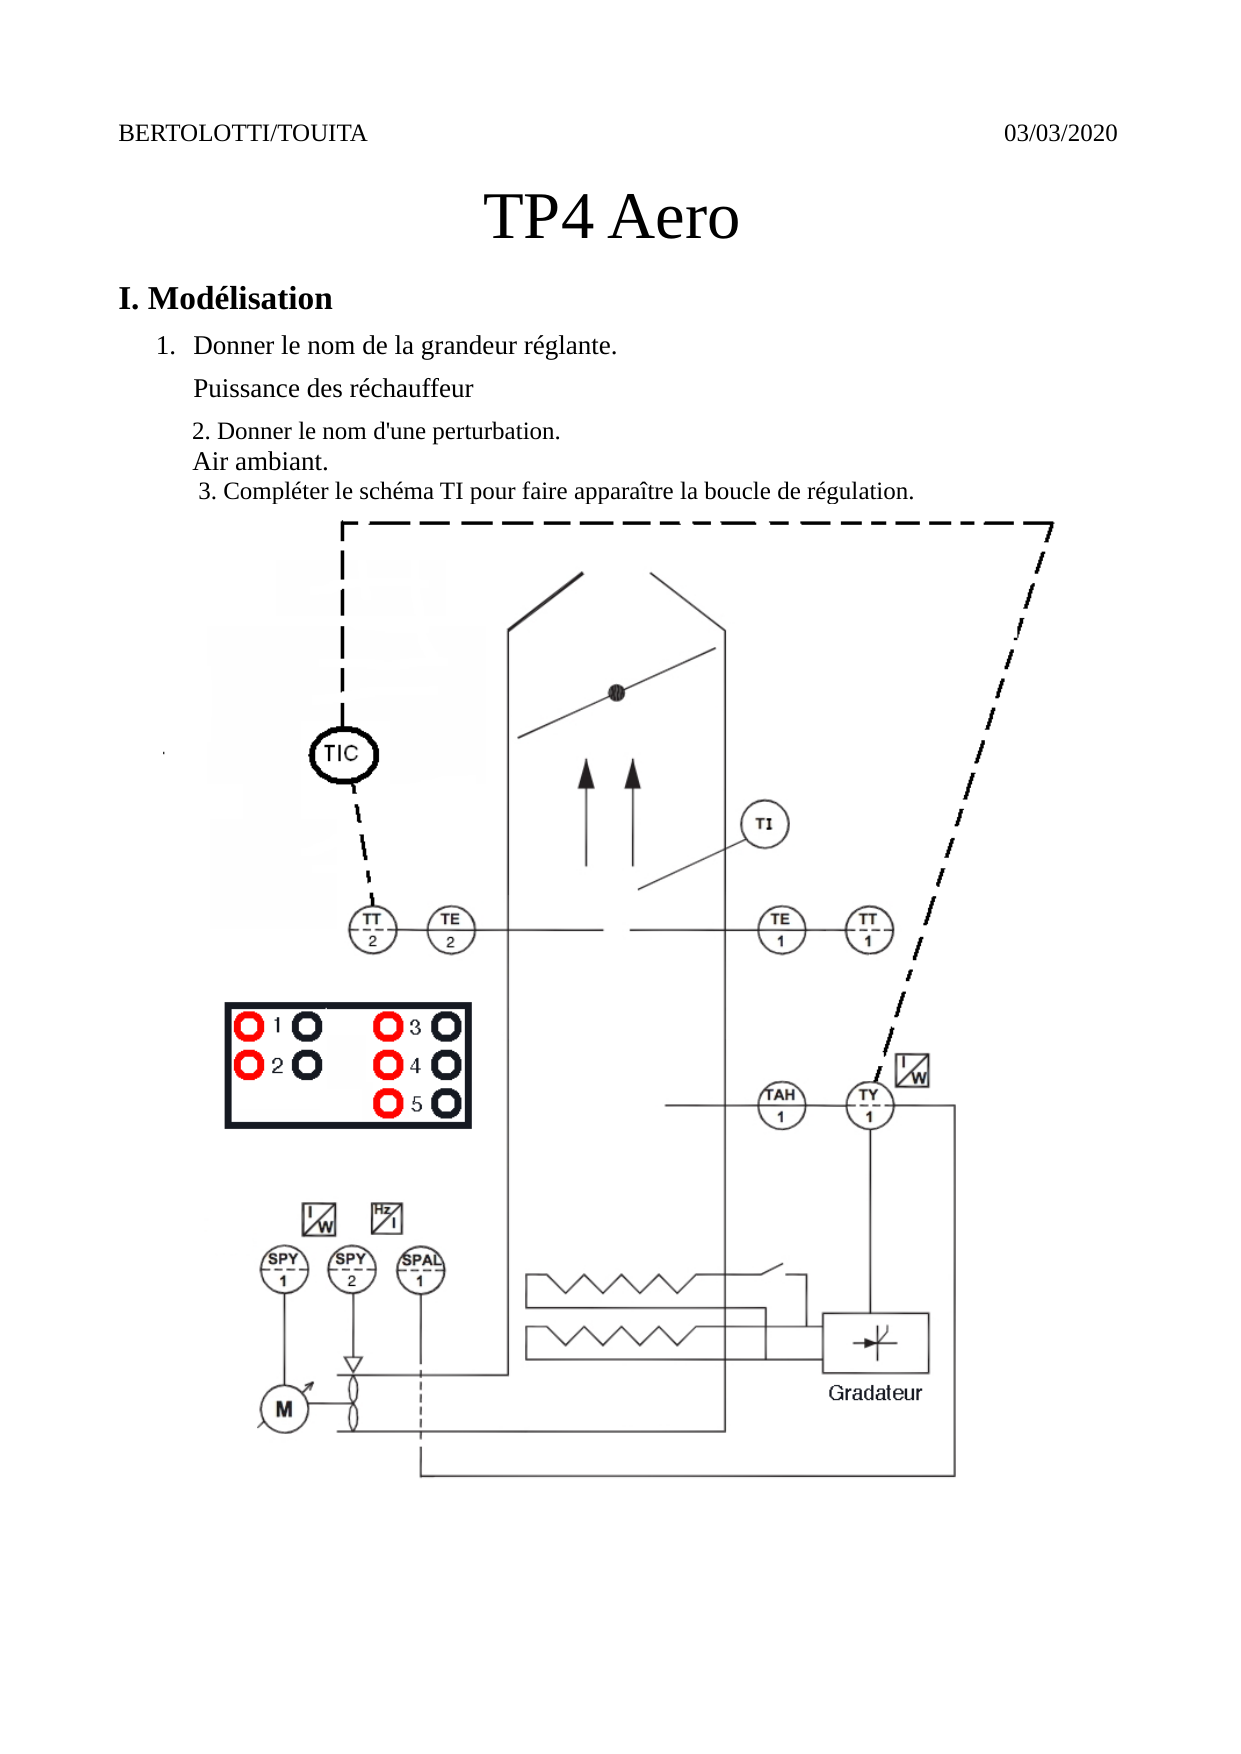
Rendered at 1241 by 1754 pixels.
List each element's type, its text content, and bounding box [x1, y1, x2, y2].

text Air ambiant. [118, 445, 1122, 476]
text TP4 Aero [118, 176, 1122, 253]
subtitle I. Modélisation [118, 278, 1122, 316]
list Donner le nom de la grandeur réglante. [156, 329, 1122, 360]
list 3. Compléter le schéma TI pour faire apparaître la boucle de régulation. [162, 476, 1122, 505]
list Puissance des réchauffeur [156, 372, 1122, 404]
list 2. Donner le nom d'une perturbation. [162, 416, 1122, 445]
